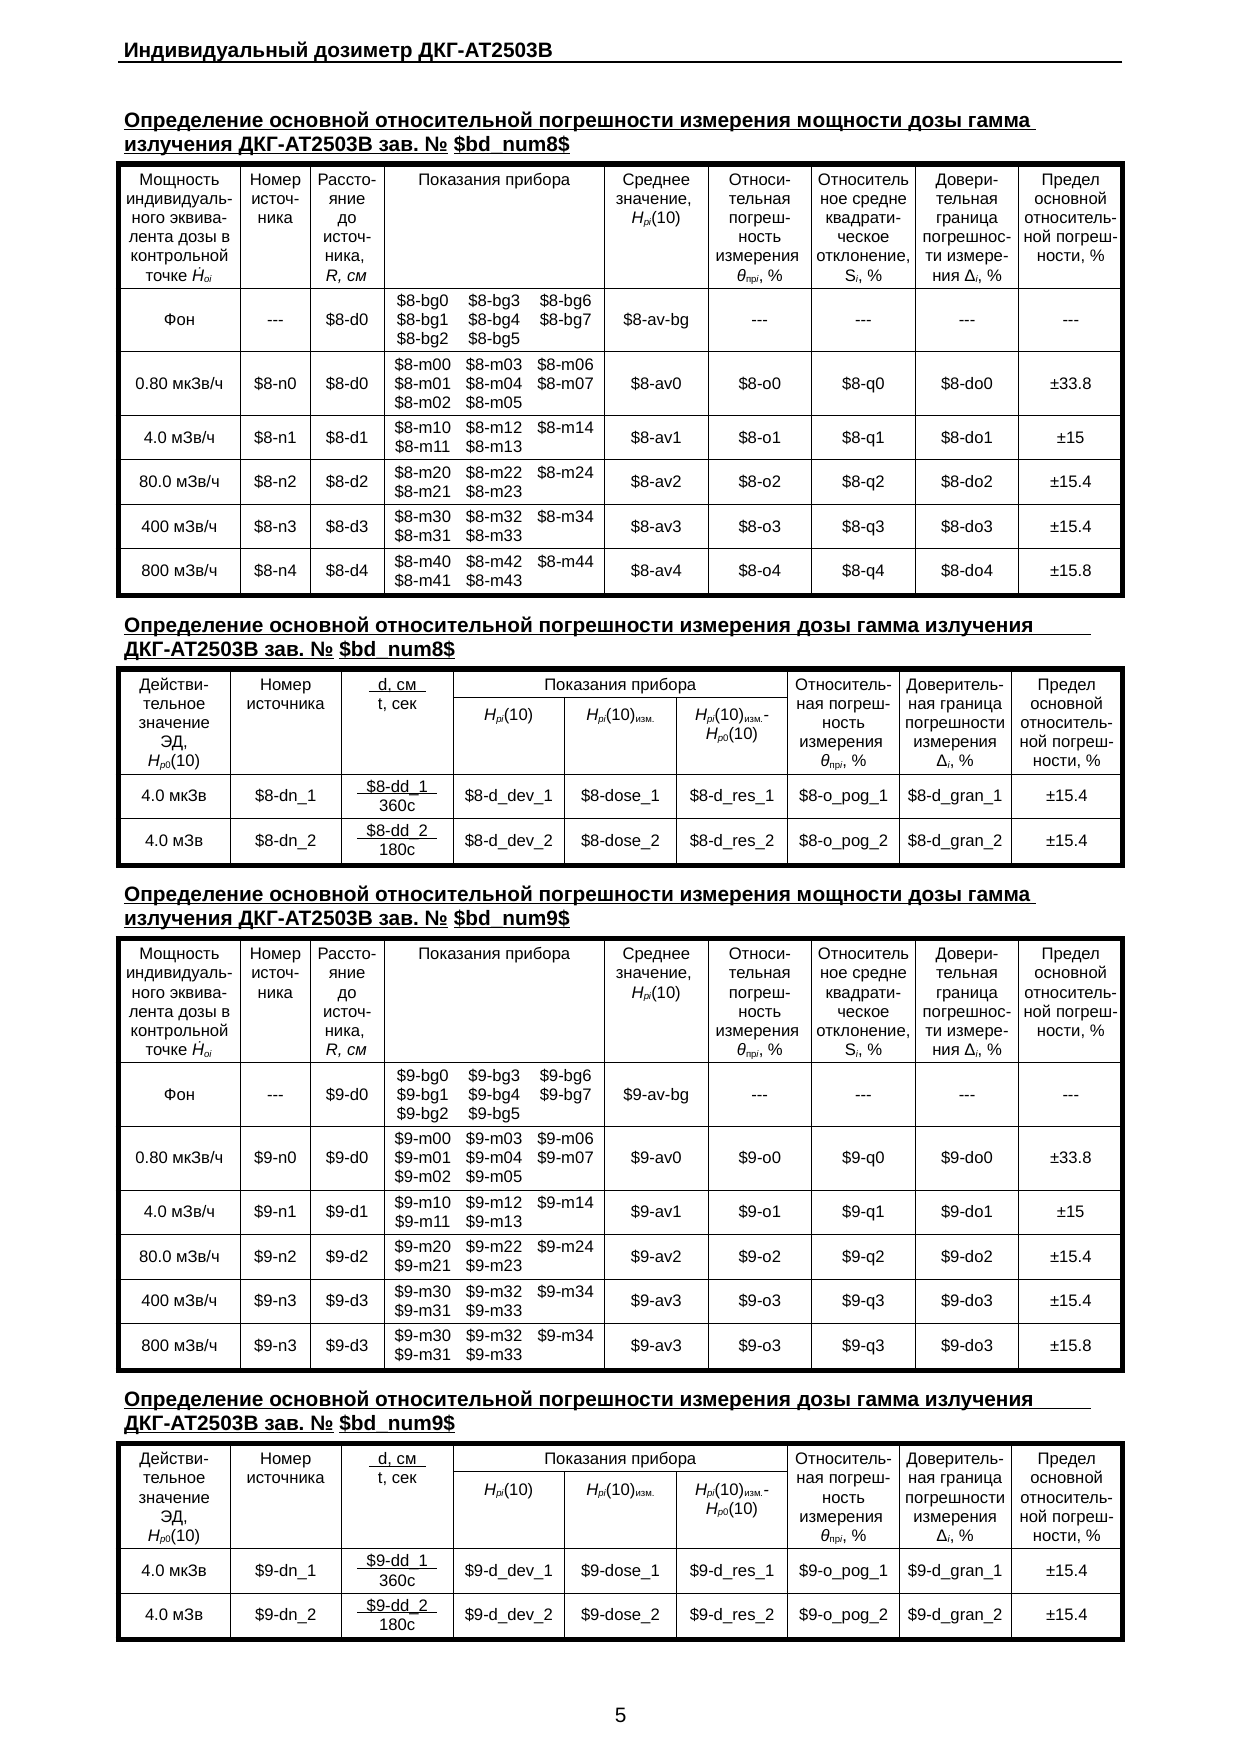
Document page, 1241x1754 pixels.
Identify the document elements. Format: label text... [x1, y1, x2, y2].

table_cell Мощность индивидуаль-ного эквива-лента дозы в контрольной точке Ḣoi [121, 941, 240, 1062]
table_cell Действи-тельное значение ЭД, Hp0(10) [121, 1446, 230, 1548]
table_cell $9-q2 [812, 1235, 915, 1278]
table_cell $9-av2 [605, 1235, 708, 1278]
table_cell $9-n2 [241, 1235, 310, 1278]
table_cell $9-m20 $9-m21 $9-m22 $9-m23 $9-m24 [385, 1235, 604, 1278]
table_cell ±15 [1019, 1191, 1120, 1234]
table_cell 4.0 мЗв [121, 819, 230, 862]
table_cell $9-d0 [311, 1127, 384, 1189]
table_cell $8-dd_2 180c [342, 819, 453, 862]
table_cell $8-o3 [709, 505, 811, 548]
table_cell ±15.4 [1019, 1280, 1120, 1323]
table_cell $8-q4 [812, 549, 915, 593]
table_cell $9-o1 [709, 1191, 811, 1234]
table_cell Номер источника [231, 672, 341, 773]
table_cell ±15.4 [1012, 1594, 1120, 1637]
table_cell 80.0 мЗв/ч [121, 460, 240, 504]
table_cell ±33.8 [1019, 352, 1120, 415]
table_cell $9-dn_2 [231, 1594, 341, 1637]
table_cell Доверитель-ная граница погрешности измерения Δi, % [900, 1446, 1011, 1548]
table_cell Доверитель-ная граница погрешности измерения Δi, % [900, 672, 1011, 773]
table_cell $8-o_pog_1 [788, 775, 899, 818]
table_cell --- [916, 289, 1018, 351]
table_cell Относительное средне квадрати-ческое отклонение, Si, % [812, 167, 915, 288]
table_cell Среднее значение, Hpi(10) [605, 167, 708, 288]
table_cell $8-m30 $8-m31 $8-m32 $8-m33 $8-m34 [385, 505, 604, 548]
table_cell ±15.4 [1012, 775, 1120, 818]
table_cell $9-d3 [311, 1280, 384, 1323]
table_header Определение основной относительной погрешности измерения дозы гамма излучения ДКГ-АТ2503B зав. № $bd_num8$ [118, 598, 1122, 666]
table_cell $9-d_gran_2 [900, 1594, 1011, 1637]
table_cell Hpi(10)изм.-Hp0(10) [677, 698, 787, 773]
table_cell $9-d_res_2 [677, 1594, 787, 1637]
table_cell --- [916, 1063, 1018, 1126]
table_cell 80.0 мЗв/ч [121, 1235, 240, 1278]
table_cell Фон [121, 1063, 240, 1126]
table_cell 4.0 мкЗв [121, 775, 230, 818]
table_cell ±15.8 [1019, 549, 1120, 593]
table_cell 800 мЗв/ч [121, 1324, 240, 1367]
table_cell 0.80 мкЗв/ч [121, 1127, 240, 1189]
table_cell $8-o2 [709, 460, 811, 504]
table_cell Номер источ-ника [241, 167, 310, 288]
table_cell --- [1019, 289, 1120, 351]
table_cell $9-o3 [709, 1280, 811, 1323]
table_cell --- [1019, 1063, 1120, 1126]
table_cell $9-dose_2 [565, 1594, 676, 1637]
table_cell $9-n3 [241, 1324, 310, 1367]
table_cell $8-d_dev_1 [454, 775, 564, 818]
table_cell ±15.4 [1019, 1235, 1120, 1278]
table_cell $9-do0 [916, 1127, 1018, 1189]
table_cell $9-m00 $9-m01 $9-m02 $9-m03 $9-m04 $9-m05 $9-m06 $9-m07 [385, 1127, 604, 1189]
table_cell Рассто-яние до источ-ника, R, см [311, 167, 384, 288]
table_cell ±15.4 [1019, 460, 1120, 504]
table_cell 400 мЗв/ч [121, 505, 240, 548]
table_cell Среднее значение, Hpi(10) [605, 941, 708, 1062]
table_cell $8-n3 [241, 505, 310, 548]
table_cell $9-d_dev_1 [454, 1549, 564, 1592]
table_cell $8-d0 [311, 289, 384, 351]
table_cell Относи-тельная погреш-ность измерения θпрi, % [709, 167, 811, 288]
table_cell Показания прибора [454, 672, 787, 697]
table_header Определение основной относительной погрешности измерения мощности дозы гамма излучения ДКГ-АТ2503B зав. № $bd_num9$ [118, 868, 1122, 936]
table_cell $8-av1 [605, 416, 708, 459]
table_cell $9-av3 [605, 1280, 708, 1323]
table_cell $9-d_dev_2 [454, 1594, 564, 1637]
table_cell Относи-тельная погреш-ность измерения θпрi, % [709, 941, 811, 1062]
table_cell $8-dose_2 [565, 819, 676, 862]
table_cell $9-m30 $9-m31 $9-m32 $9-m33 $9-m34 [385, 1324, 604, 1367]
table_cell $9-o_pog_2 [788, 1594, 899, 1637]
table_cell $9-o2 [709, 1235, 811, 1278]
table_cell $8-dose_1 [565, 775, 676, 818]
table_cell Относитель-ная погреш-ность измерения θпрi, % [788, 1446, 899, 1548]
table_cell $8-do2 [916, 460, 1018, 504]
table_cell --- [812, 289, 915, 351]
table_cell $8-do1 [916, 416, 1018, 459]
table_cell Показания прибора [385, 941, 604, 1062]
table_cell $8-d3 [311, 505, 384, 548]
table_cell Предел основной относитель-ной погреш-ности, % [1019, 167, 1120, 288]
table_cell $8-av4 [605, 549, 708, 593]
table_cell --- [709, 1063, 811, 1126]
table_cell Hpi(10) [454, 698, 564, 773]
table_cell $9-do1 [916, 1191, 1018, 1234]
table_cell 4.0 мкЗв [121, 1549, 230, 1592]
table_cell $8-dd_1 360c [342, 775, 453, 818]
table_cell --- [241, 289, 310, 351]
table_cell $8-q3 [812, 505, 915, 548]
table_cell $8-m10 $8-m11 $8-m12 $8-m13 $8-m14 [385, 416, 604, 459]
table_cell $9-dose_1 [565, 1549, 676, 1592]
table_cell $8-q0 [812, 352, 915, 415]
table_cell $8-do0 [916, 352, 1018, 415]
table_cell $8-d_res_2 [677, 819, 787, 862]
table_cell $8-bg0 $8-bg1 $8-bg2 $8-bg3 $8-bg4 $8-bg5 $8-bg6 $8-bg7 [385, 289, 604, 351]
table_cell ±15 [1019, 416, 1120, 459]
table_cell $9-dd_1 360c [342, 1549, 453, 1592]
table_cell Номер источ-ника [241, 941, 310, 1062]
table_cell $8-d_dev_2 [454, 819, 564, 862]
table_cell $9-o3 [709, 1324, 811, 1367]
table_cell $9-d2 [311, 1235, 384, 1278]
table_cell $8-n4 [241, 549, 310, 593]
table_cell --- [241, 1063, 310, 1126]
table_cell $9-d_gran_1 [900, 1549, 1011, 1592]
table_cell $8-do3 [916, 505, 1018, 548]
table_cell $8-q1 [812, 416, 915, 459]
table_header Определение основной относительной погрешности измерения дозы гамма излучения ДКГ-АТ2503B зав. № $bd_num9$ [118, 1373, 1122, 1441]
table_cell $9-m10 $9-m11 $9-m12 $9-m13 $9-m14 [385, 1191, 604, 1234]
table_cell $8-m00 $8-m01 $8-m02 $8-m03 $8-m04 $8-m05 $8-m06 $8-m07 [385, 352, 604, 415]
table_cell 4.0 мЗв/ч [121, 1191, 240, 1234]
table_cell $9-d_res_1 [677, 1549, 787, 1592]
table_cell $9-d3 [311, 1324, 384, 1367]
table_cell $8-o1 [709, 416, 811, 459]
table_cell ±15.4 [1019, 505, 1120, 548]
table_cell $8-n0 [241, 352, 310, 415]
table_cell $9-do3 [916, 1280, 1018, 1323]
table_cell Мощность индивидуаль-ного эквива-лента дозы в контрольной точке Ḣoi [121, 167, 240, 288]
table_cell $9-q0 [812, 1127, 915, 1189]
table_cell $9-n1 [241, 1191, 310, 1234]
table_cell $8-d_gran_1 [900, 775, 1011, 818]
table_cell $8-o4 [709, 549, 811, 593]
table_cell d, см t, сек [342, 672, 453, 773]
table_cell $8-q2 [812, 460, 915, 504]
table_cell Hpi(10)изм.-Hp0(10) [677, 1472, 787, 1548]
table_cell ±15.4 [1012, 1549, 1120, 1592]
table_cell $8-d_gran_2 [900, 819, 1011, 862]
table_cell $8-av0 [605, 352, 708, 415]
table_cell Рассто-яние до источ-ника, R, см [311, 941, 384, 1062]
table_cell $8-av-bg [605, 289, 708, 351]
table_cell ±15.4 [1012, 819, 1120, 862]
table_cell $9-q1 [812, 1191, 915, 1234]
table_cell $8-n1 [241, 416, 310, 459]
table_cell Предел основной относитель-ной погреш-ности, % [1012, 1446, 1120, 1548]
table_cell $9-q3 [812, 1324, 915, 1367]
table_cell $9-dd_2 180c [342, 1594, 453, 1637]
table_cell --- [709, 289, 811, 351]
table_cell $9-do2 [916, 1235, 1018, 1278]
table_cell d, см t, сек [342, 1446, 453, 1548]
table_cell $9-o0 [709, 1127, 811, 1189]
table_cell Относительное средне квадрати-ческое отклонение, Si, % [812, 941, 915, 1062]
table_cell Действи-тельное значение ЭД, Hp0(10) [121, 672, 230, 773]
table_cell Показания прибора [385, 167, 604, 288]
table_cell $9-av1 [605, 1191, 708, 1234]
table_cell $8-av3 [605, 505, 708, 548]
table_cell 0.80 мкЗв/ч [121, 352, 240, 415]
table_cell $9-d0 [311, 1063, 384, 1126]
table_cell $8-d4 [311, 549, 384, 593]
table_cell $9-m30 $9-m31 $9-m32 $9-m33 $9-m34 [385, 1280, 604, 1323]
table_cell 800 мЗв/ч [121, 549, 240, 593]
table_cell $9-av3 [605, 1324, 708, 1367]
table_cell Предел основной относитель-ной погреш-ности, % [1012, 672, 1120, 773]
table_cell $8-d1 [311, 416, 384, 459]
table_cell $8-do4 [916, 549, 1018, 593]
table_cell $9-dn_1 [231, 1549, 341, 1592]
table_cell $9-q3 [812, 1280, 915, 1323]
table_cell $8-dn_1 [231, 775, 341, 818]
table_cell $8-n2 [241, 460, 310, 504]
table_cell $9-av-bg [605, 1063, 708, 1126]
table_cell $8-av2 [605, 460, 708, 504]
table_cell Номер источника [231, 1446, 341, 1548]
table_cell Hpi(10)изм. [565, 698, 676, 773]
table_cell 400 мЗв/ч [121, 1280, 240, 1323]
table_cell Предел основной относитель-ной погреш-ности, % [1019, 941, 1120, 1062]
table_cell $8-m20 $8-m21 $8-m22 $8-m23 $8-m24 [385, 460, 604, 504]
table_cell $9-bg0 $9-bg1 $9-bg2 $9-bg3 $9-bg4 $9-bg5 $9-bg6 $9-bg7 [385, 1063, 604, 1126]
table_cell Показания прибора [454, 1446, 787, 1471]
table_cell Фон [121, 289, 240, 351]
table_cell ±33.8 [1019, 1127, 1120, 1189]
table_cell $9-d1 [311, 1191, 384, 1234]
table_cell $9-o_pog_1 [788, 1549, 899, 1592]
table_cell $8-dn_2 [231, 819, 341, 862]
table_cell $8-o0 [709, 352, 811, 415]
table_cell $9-n0 [241, 1127, 310, 1189]
table_cell Hpi(10) [454, 1472, 564, 1548]
table_cell ±15.8 [1019, 1324, 1120, 1367]
table_cell 4.0 мЗв [121, 1594, 230, 1637]
table_cell $8-d0 [311, 352, 384, 415]
table_cell $9-do3 [916, 1324, 1018, 1367]
table_cell $9-n3 [241, 1280, 310, 1323]
table_cell $8-d2 [311, 460, 384, 504]
table_cell $8-d_res_1 [677, 775, 787, 818]
table_cell $8-m40 $8-m41 $8-m42 $8-m43 $8-m44 [385, 549, 604, 593]
table_cell Относитель-ная погреш-ность измерения θпрi, % [788, 672, 899, 773]
table_header Определение основной относительной погрешности измерения мощности дозы гамма излучения ДКГ-АТ2503B зав. № $bd_num8$ [118, 93, 1122, 161]
table_cell $8-o_pog_2 [788, 819, 899, 862]
table_cell --- [812, 1063, 915, 1126]
table_cell Hpi(10)изм. [565, 1472, 676, 1548]
table_cell $9-av0 [605, 1127, 708, 1189]
table_cell 4.0 мЗв/ч [121, 416, 240, 459]
table_cell Довери-тельная граница погрешнос-ти измере-ния Δi, % [916, 941, 1018, 1062]
table_cell Довери-тельная граница погрешнос-ти измере-ния Δi, % [916, 167, 1018, 288]
